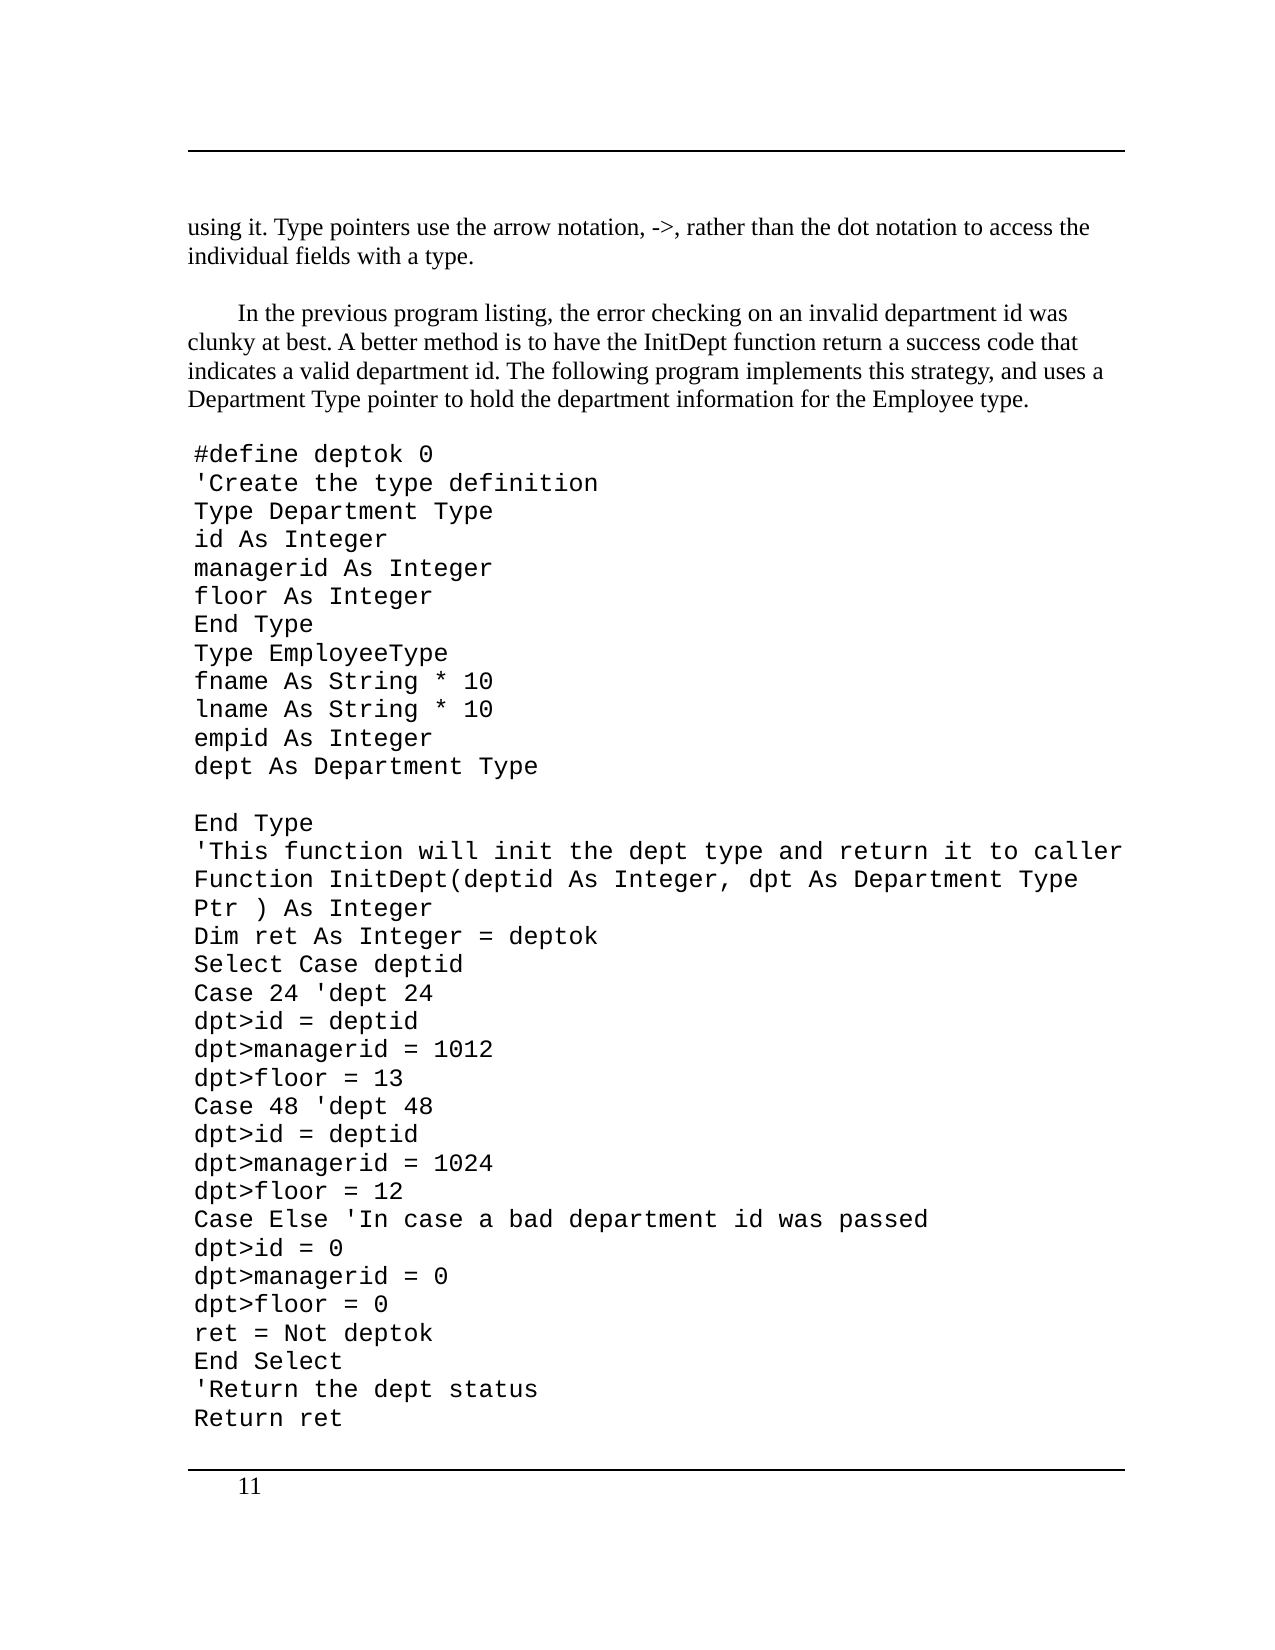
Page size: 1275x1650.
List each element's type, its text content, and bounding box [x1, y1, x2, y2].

text Dim ret As Integer = deptok [187, 924, 1125, 952]
text End Type [187, 810, 1125, 839]
text using it. Type pointers use the arrow notation, ->, rather than the dot notation to access the individual fields with a type. [187, 212, 1125, 269]
text ret = Not deptok [187, 1320, 1125, 1349]
text dpt>managerid = 0 [187, 1264, 1125, 1292]
text fname As String * 10 [187, 669, 1125, 697]
text #define deptok 0 [187, 442, 1125, 470]
text Select Case deptid [187, 952, 1125, 980]
text dept As Department Type [187, 754, 1125, 782]
text managerid As Integer [187, 555, 1125, 584]
text Case 48 'dept 48 [187, 1094, 1125, 1122]
text Type Department Type [187, 499, 1125, 527]
text dpt>id = deptid [187, 1009, 1125, 1037]
text Function InitDept(deptid As Integer, dpt As Department Type Ptr ) As Integer [187, 867, 1125, 924]
text dpt>id = deptid [187, 1122, 1125, 1150]
text 'Create the type definition [187, 470, 1125, 499]
text Case Else 'In case a bad department id was passed [187, 1207, 1125, 1235]
text dpt>floor = 13 [187, 1065, 1125, 1094]
text Return ret [187, 1405, 1125, 1434]
text floor As Integer [187, 584, 1125, 612]
text dpt>managerid = 1024 [187, 1150, 1125, 1179]
text empid As Integer [187, 725, 1125, 754]
text Type EmployeeType [187, 640, 1125, 669]
text End Select [187, 1349, 1125, 1377]
text End Type [187, 612, 1125, 640]
text 'Return the dept status [187, 1377, 1125, 1405]
text 'This function will init the dept type and return it to caller [187, 839, 1125, 867]
text Case 24 'dept 24 [187, 980, 1125, 1009]
text id As Integer [187, 527, 1125, 555]
text dpt>managerid = 1012 [187, 1037, 1125, 1065]
text dpt>id = 0 [187, 1235, 1125, 1264]
text dpt>floor = 0 [187, 1292, 1125, 1320]
text In the previous program listing, the error checking on an invalid department id was clunky at best. A better method is to have the InitDept function return a success code that indicates a valid department id. The following program implements this strategy, and uses a Department Type pointer to hold the department information for the Employee type. [187, 298, 1125, 413]
text dpt>floor = 12 [187, 1179, 1125, 1207]
text lname As String * 10 [187, 697, 1125, 725]
